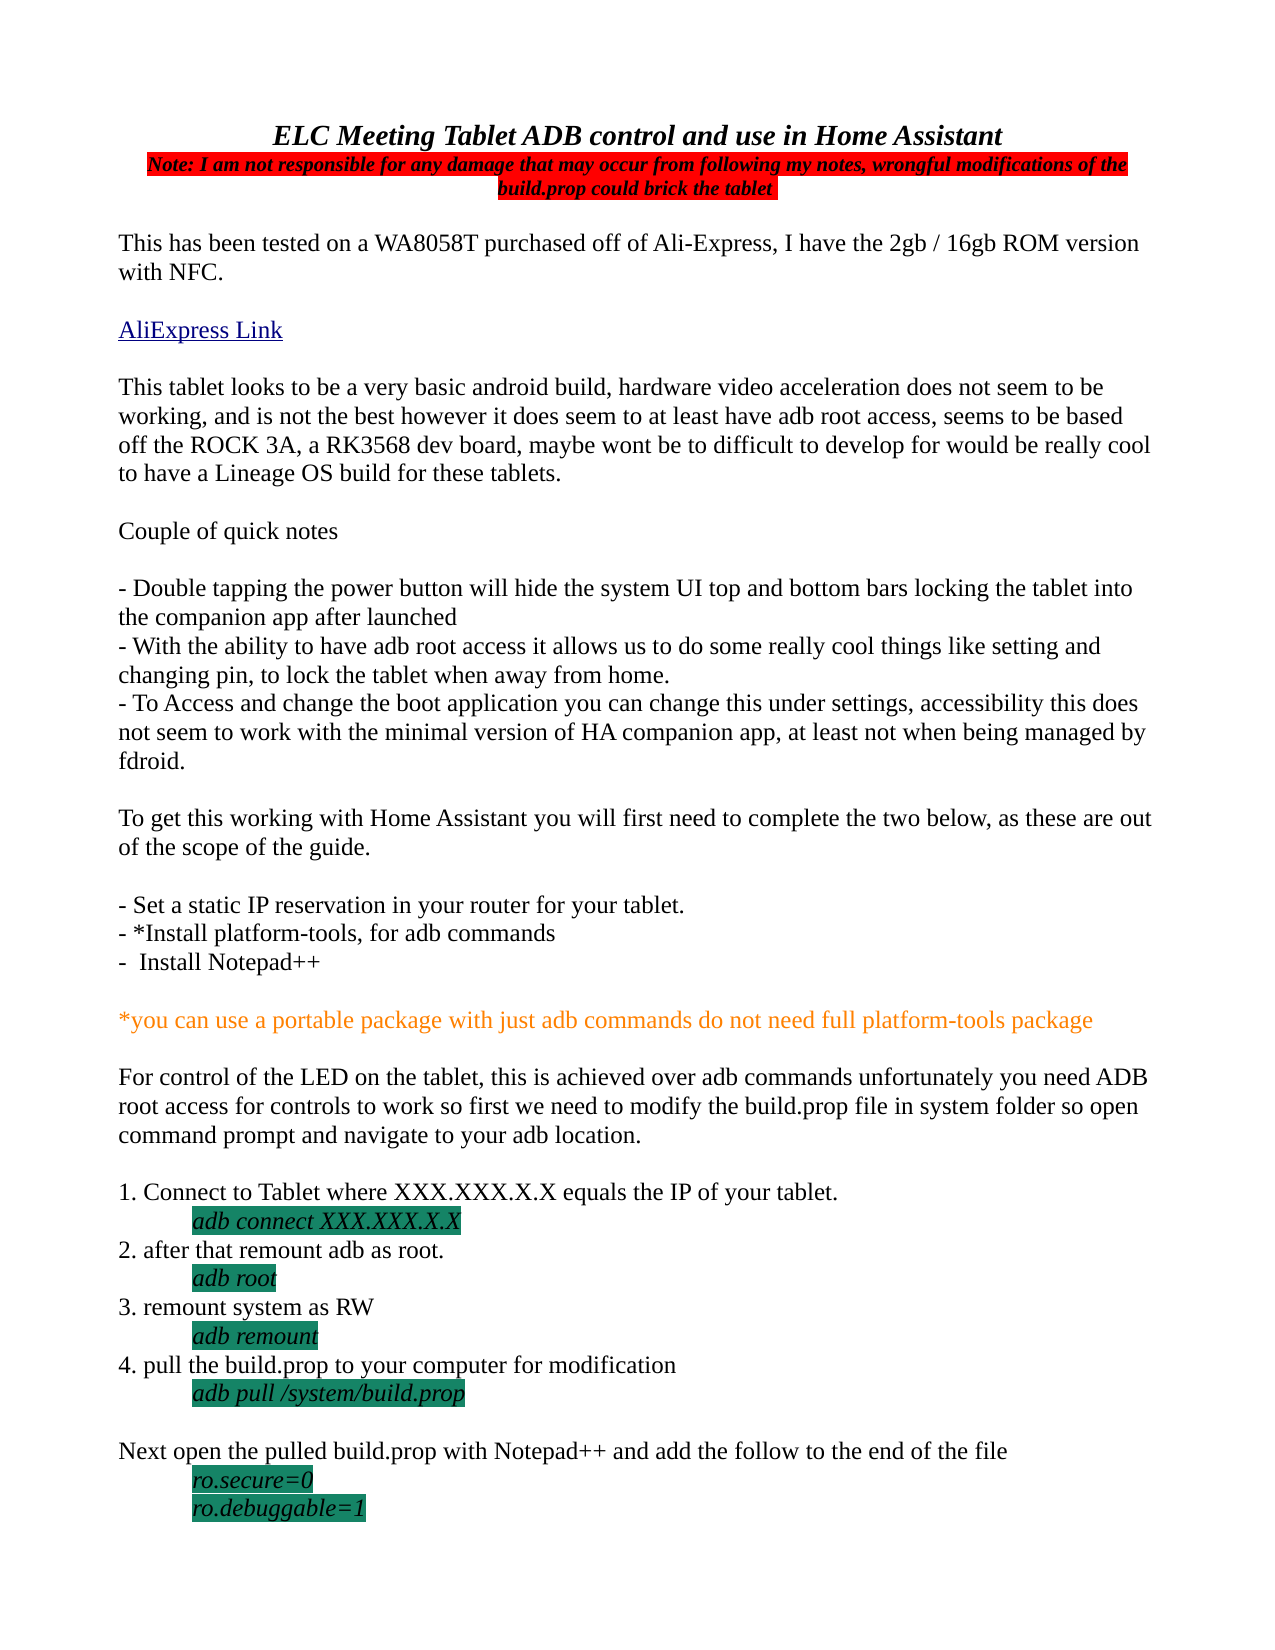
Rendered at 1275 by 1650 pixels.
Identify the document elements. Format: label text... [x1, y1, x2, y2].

text ro.secure=0 ro.debuggable=1 [118, 1465, 1157, 1522]
text - Double tapping the power button will hide the system UI top and bottom bars locking the tablet into the companion app after launched [118, 573, 1157, 631]
text AliExpress Link [118, 286, 1157, 343]
text - Set a static IP reservation in your router for your tablet. [118, 890, 1157, 918]
text This has been tested on a WA8058T purchased off of Ali-Express, I have the 2gb / 16gb ROM version with NFC. [118, 228, 1157, 286]
text 4. pull the build.prop to your computer for modification [118, 1350, 1157, 1378]
text - *Install platform-tools, for adb commands [118, 918, 1157, 947]
text - With the ability to have adb root access it allows us to do some really cool things like setting and changing pin, to lock the tablet when away from home. [118, 631, 1157, 688]
text 1. Connect to Tablet where XXX.XXX.X.X equals the IP of your tablet. adb connect XXX.XXX.X.X [118, 1177, 1157, 1235]
text For control of the LED on the tablet, this is achieved over adb commands unfortunately you need ADB root access for controls to work so first we need to modify the build.prop file in system folder so open command prompt and navigate to your adb location. [118, 1062, 1157, 1148]
text *you can use a portable package with just adb commands do not need full platform-tools package [118, 1005, 1157, 1033]
text adb pull /system/build.prop [118, 1378, 1157, 1407]
text ELC Meeting Tablet ADB control and use in Home Assistant [118, 118, 1157, 152]
text 3. remount system as RW [118, 1292, 1157, 1321]
text - Install Notepad++ [118, 947, 1157, 976]
text Next open the pulled build.prop with Notepad++ and add the follow to the end of the file [118, 1436, 1157, 1465]
text - To Access and change the boot application you can change this under settings, accessibility this does not seem to work with the minimal version of HA companion app, at least not when being managed by fdroid. [118, 688, 1157, 775]
text This tablet looks to be a very basic android build, hardware video acceleration does not seem to be working, and is not the best however it does seem to at least have adb root access, seems to be based off the ROCK 3A, a RK3568 dev board, maybe wont be to difficult to develop for would be really cool to have a Lineage OS build for these tablets. [118, 372, 1157, 487]
text 2. after that remount adb as root. [118, 1235, 1157, 1263]
text adb remount [118, 1321, 1157, 1350]
text adb root [118, 1263, 1157, 1292]
text Note: I am not responsible for any damage that may occur from following my notes, wrongful modifications of the build.prop could brick the tablet [118, 152, 1157, 200]
text Couple of quick notes [118, 516, 1157, 545]
text To get this working with Home Assistant you will first need to complete the two below, as these are out of the scope of the guide. [118, 803, 1157, 890]
